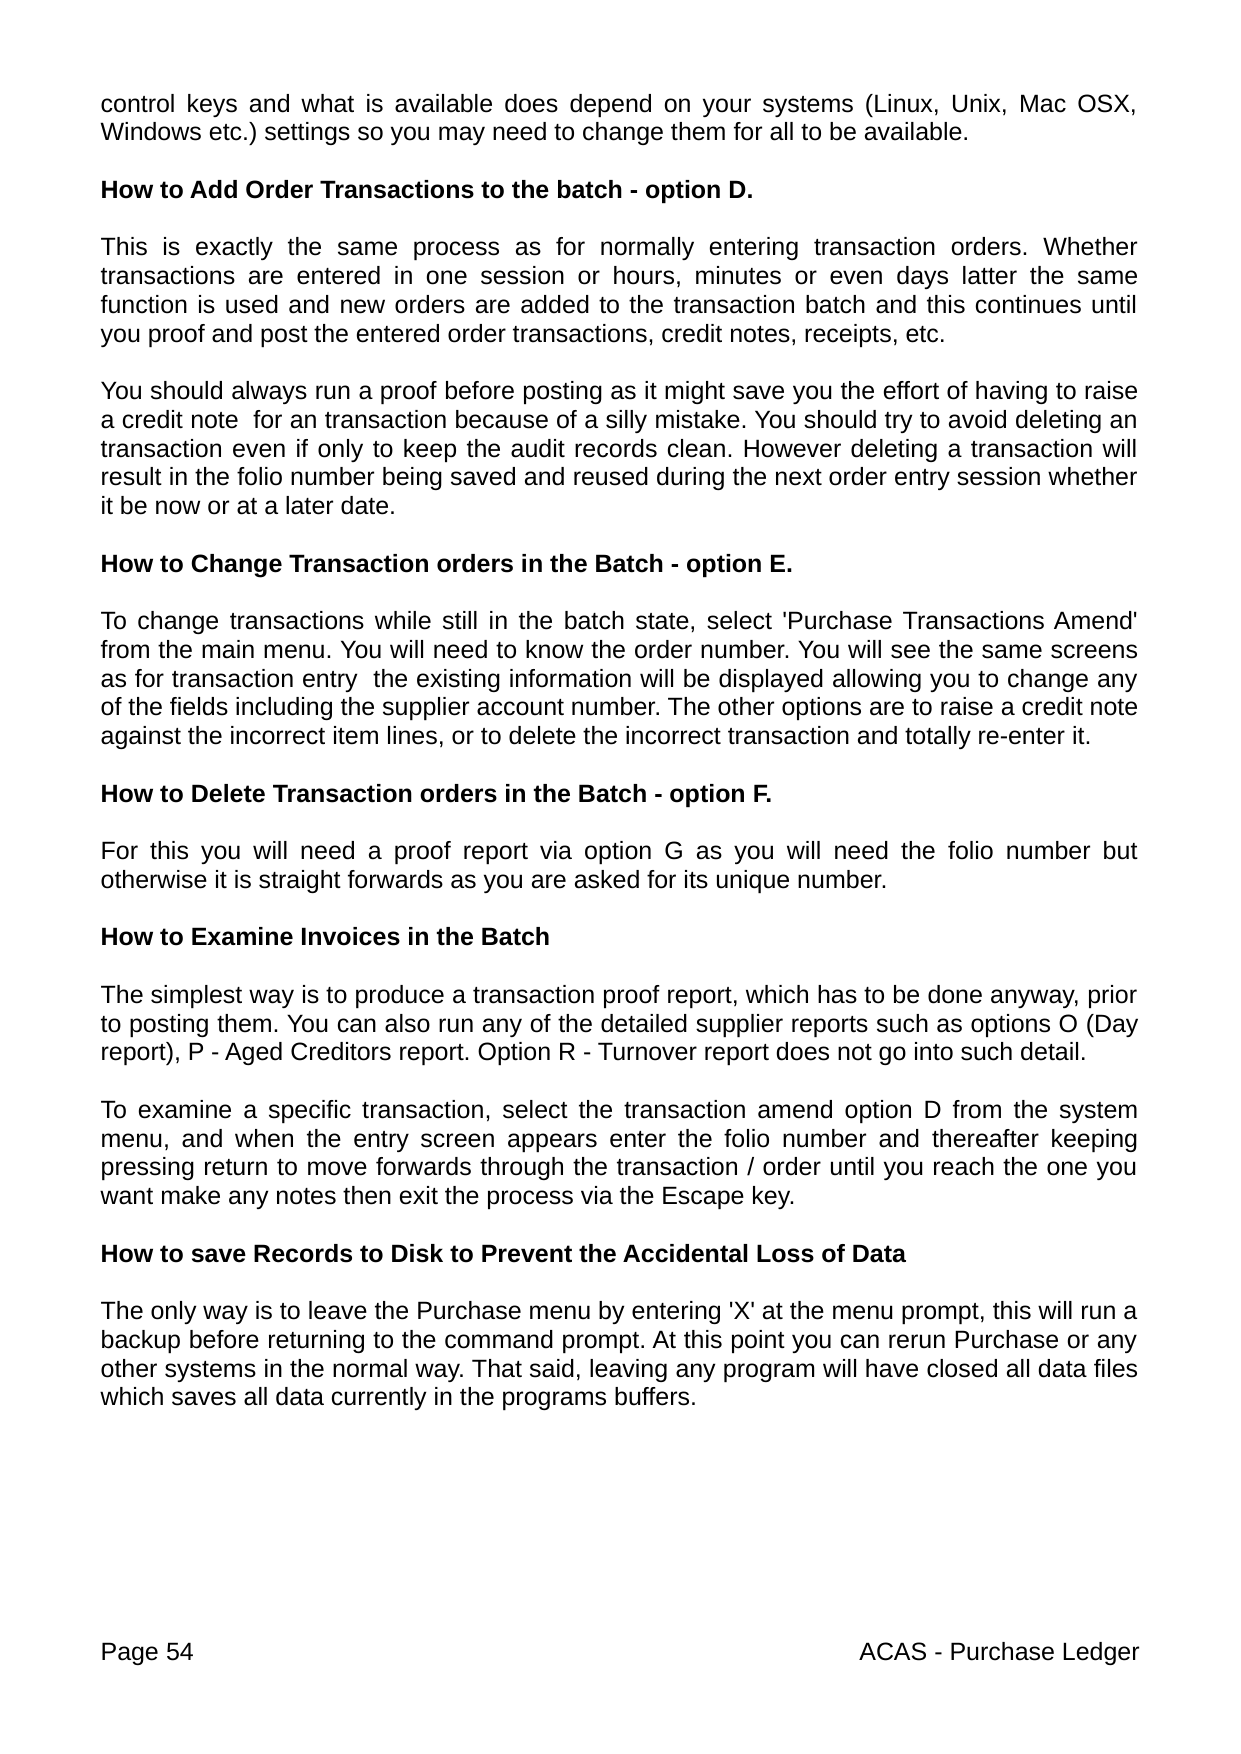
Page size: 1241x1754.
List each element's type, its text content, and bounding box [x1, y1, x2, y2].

text The simplest way is to produce a transaction proof report, which has to be done anyway, prior to posting them. You can also run any of the detailed supplier reports such as options O (Day report), P - Aged Creditors report. Option R - Turnover report does not go into such detail. [100, 980, 1140, 1066]
text How to Examine Invoices in the Batch [100, 922, 1140, 951]
text You should always run a proof before posting as it might save you the effort of having to raise a credit note for an transaction because of a silly mistake. You should try to avoid deleting an transaction even if only to keep the audit records clean. However deleting a transaction will result in the folio number being saved and reused during the next order entry session whether it be now or at a later date. [100, 376, 1140, 520]
text How to Change Transaction orders in the Batch - option E. [100, 548, 1140, 577]
text control keys and what is available does depend on your systems (Linux, Unix, Mac OSX, Windows etc.) settings so you may need to change them for all to be available. [100, 88, 1140, 146]
text The only way is to leave the Purchase menu by entering 'X' at the menu prompt, this will run a backup before returning to the command prompt. At this point you can rerun Purchase or any other systems in the normal way. That said, leaving any program will have closed all data files which saves all data currently in the programs buffers. [100, 1296, 1140, 1411]
text For this you will need a proof report via option G as you will need the folio number but otherwise it is straight forwards as you are asked for its unique number. [100, 836, 1140, 893]
text How to Delete Transaction orders in the Batch - option F. [100, 778, 1140, 807]
text How to Add Order Transactions to the batch - option D. [100, 175, 1140, 203]
text To change transactions while still in the batch state, select 'Purchase Transactions Amend' from the main menu. You will need to know the order number. You will see the same screens as for transaction entry the existing information will be displayed allowing you to change any of the fields including the supplier account number. The other options are to raise a credit note against the incorrect item lines, or to delete the incorrect transaction and totally re-enter it. [100, 606, 1140, 750]
text How to save Records to Disk to Prevent the Accidental Loss of Data [100, 1238, 1140, 1267]
text To examine a specific transaction, select the transaction amend option D from the system menu, and when the entry screen appears enter the folio number and thereafter keeping pressing return to move forwards through the transaction / order until you reach the one you want make any notes then exit the process via the Escape key. [100, 1095, 1140, 1210]
text This is exactly the same process as for normally entering transaction orders. Whether transactions are entered in one session or hours, minutes or even days latter the same function is used and new orders are added to the transaction batch and this continues until you proof and post the entered order transactions, credit notes, receipts, etc. [100, 232, 1140, 347]
